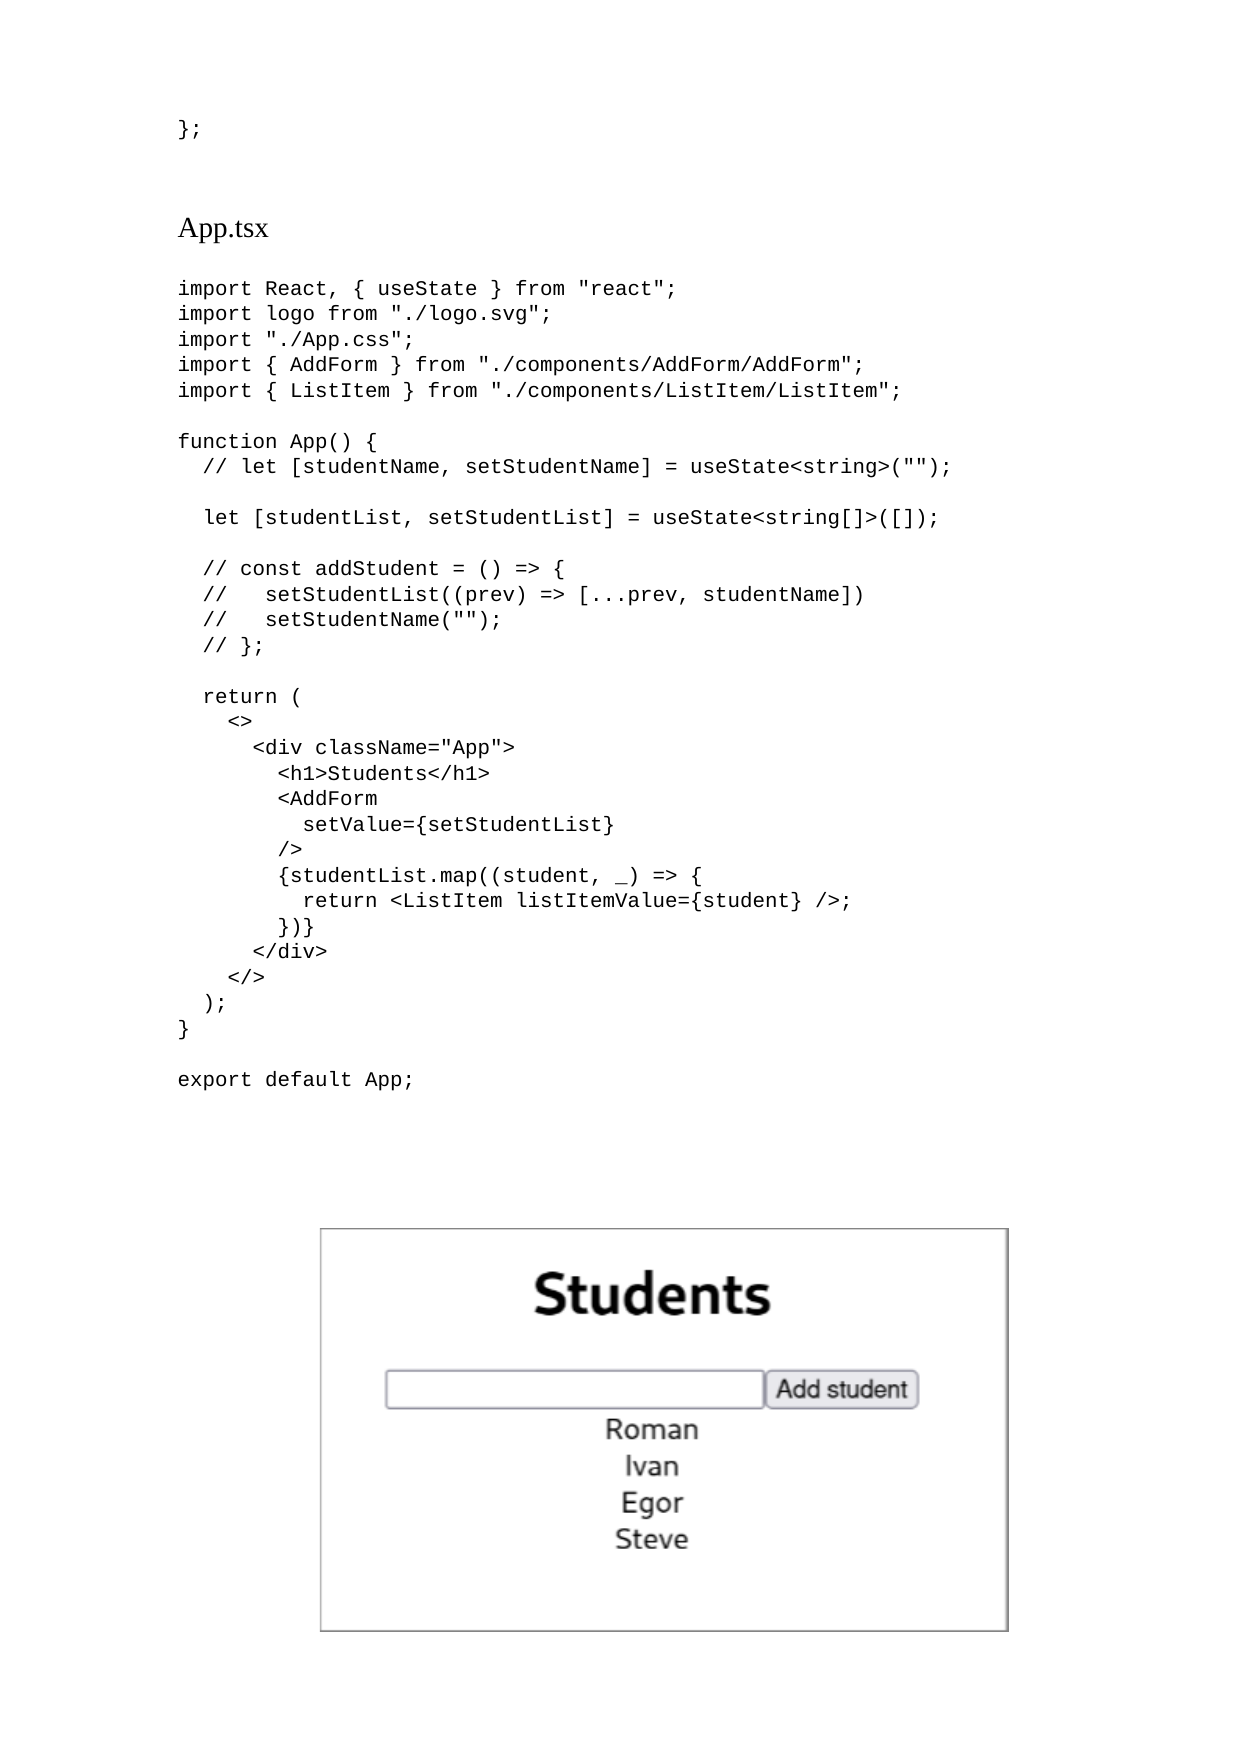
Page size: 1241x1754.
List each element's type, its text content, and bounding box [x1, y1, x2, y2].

text } [177, 1018, 1152, 1041]
text import React, { useState } from "react"; [177, 278, 1152, 301]
text <h1>Students</h1> [177, 762, 1152, 786]
text </> [177, 967, 1152, 990]
text // setStudentList((prev) => [...prev, studentName]) [177, 584, 1152, 607]
text import logo from "./logo.svg"; [177, 303, 1152, 327]
text let [studentList, setStudentList] = useState<string[]>([]); [177, 507, 1152, 531]
text ); [177, 992, 1152, 1016]
text </div> [177, 941, 1152, 965]
text return <ListItem listItemValue={student} />; [177, 890, 1152, 914]
text // setStudentName(""); [177, 609, 1152, 633]
text function App() { [177, 431, 1152, 454]
picture [319, 1228, 1009, 1632]
text /> [177, 839, 1152, 863]
text }; [177, 118, 1152, 142]
text })} [177, 916, 1152, 939]
text {studentList.map((student, _) => { [177, 864, 1152, 888]
text return ( [177, 686, 1152, 709]
text import { AddForm } from "./components/AddForm/AddForm"; [177, 354, 1152, 378]
text // let [studentName, setStudentName] = useState<string>(""); [177, 456, 1152, 480]
text export default App; [177, 1069, 1152, 1092]
text App.tsx [177, 211, 1152, 244]
text import "./App.css"; [177, 329, 1152, 352]
text <> [177, 711, 1152, 735]
text <AddForm [177, 788, 1152, 812]
text <div className="App"> [177, 737, 1152, 761]
text setValue={setStudentList} [177, 813, 1152, 837]
text // const addStudent = () => { [177, 558, 1152, 582]
text // }; [177, 635, 1152, 658]
text import { ListItem } from "./components/ListItem/ListItem"; [177, 380, 1152, 403]
